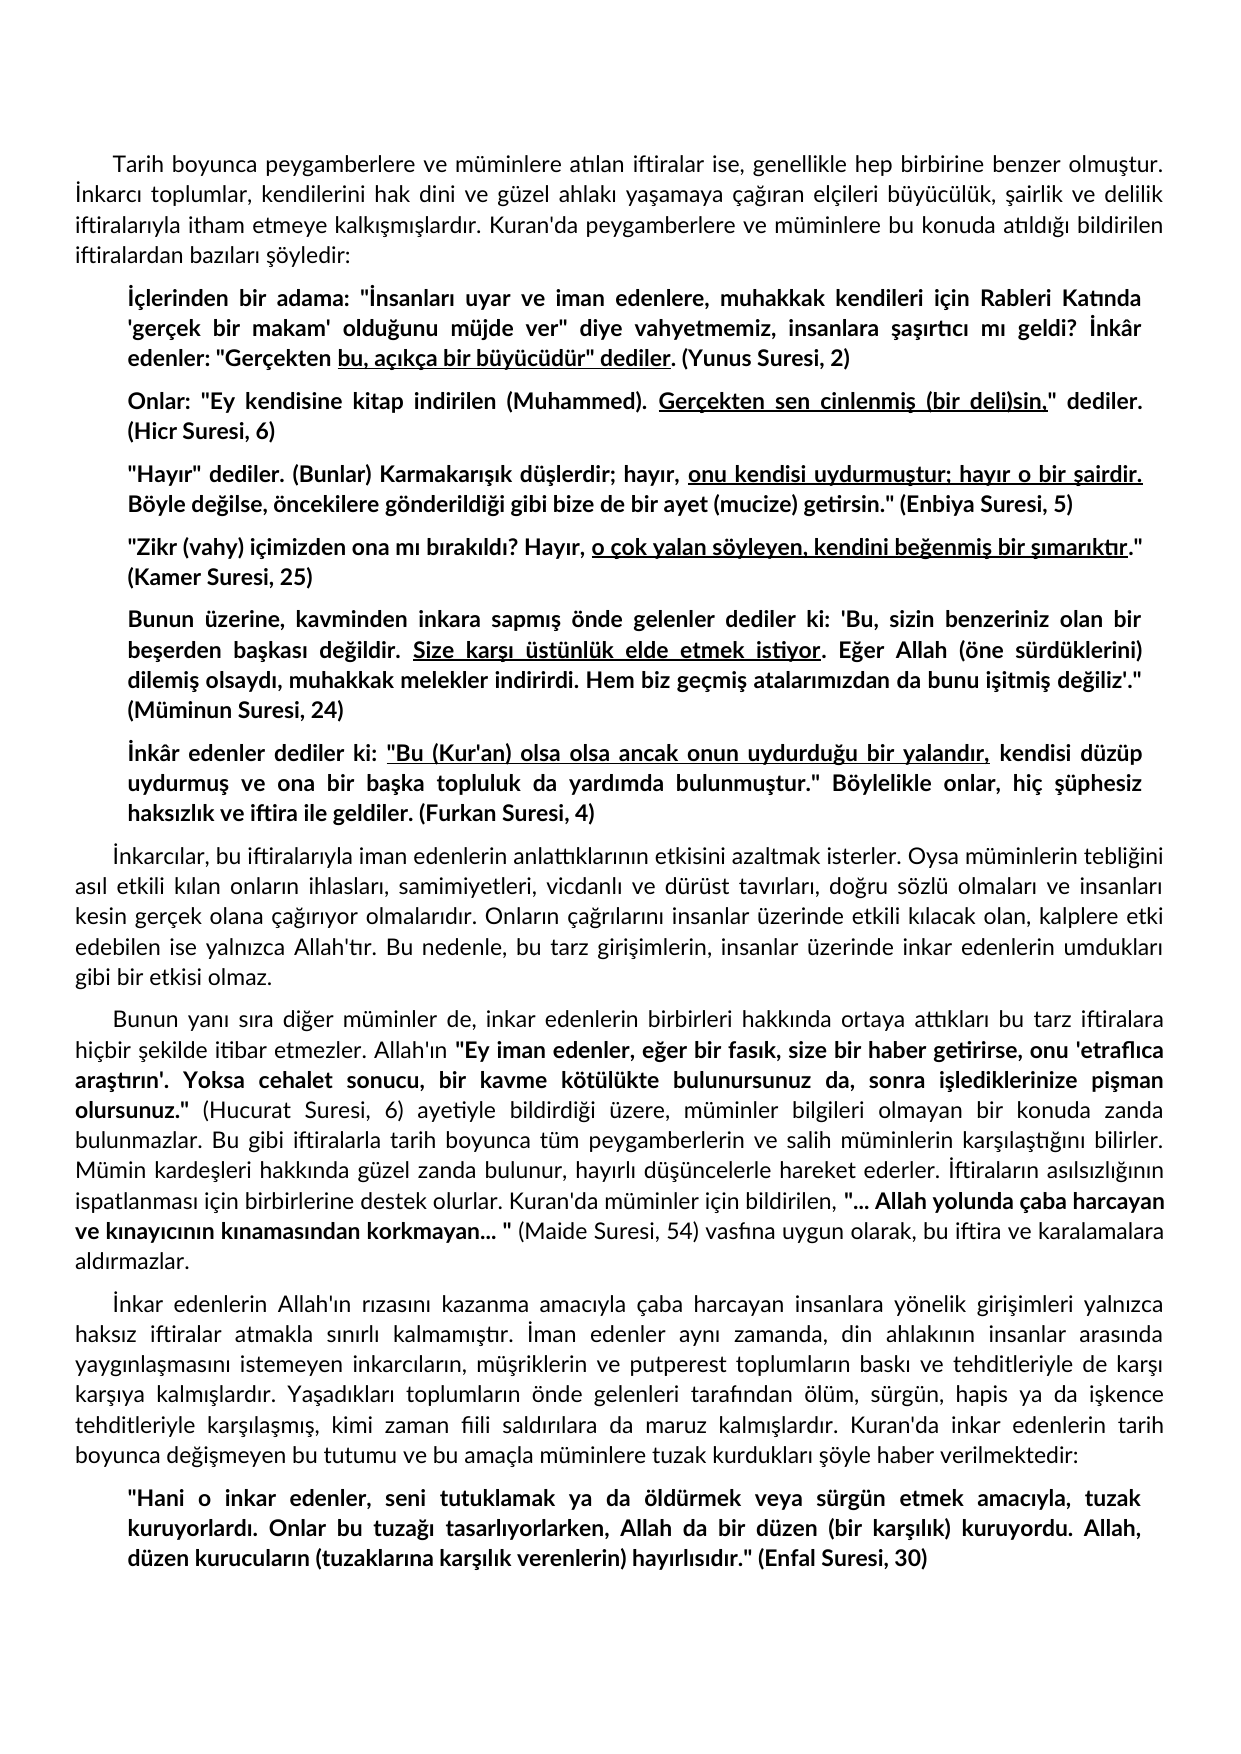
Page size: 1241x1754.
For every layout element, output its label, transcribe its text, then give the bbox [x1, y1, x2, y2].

text İnkarcılar, bu iftiralarıyla iman edenlerin anlattıklarının etkisini azaltmak isterler. Oysa müminlerin tebliğini asıl etkili kılan onların ihlasları, samimiyetleri, vicdanlı ve dürüst tavırları, doğru sözlü olmaları ve insanları kesin gerçek olana çağırıyor olmalarıdır. Onların çağrılarını insanlar üzerinde etkili kılacak olan, kalplere etki edebilen ise yalnızca Allah'tır. Bu nedenle, bu tarz girişimlerin, insanlar üzerinde inkar edenlerin umdukları gibi bir etkisi olmaz. [75, 842, 1165, 990]
text İnkâr edenler dediler ki: "Bu (Kur'an) olsa olsa ancak onun uydurduğu bir yalandır, kendisi düzüp uydurmuş ve ona bir başka topluluk da yardımda bulunmuştur." Böylelikle onlar, hiç şüphesiz haksızlık ve iftira ile geldiler. (Furkan Suresi, 4) [127, 738, 1143, 826]
text "Hani o inkar edenler, seni tutuklamak ya da öldürmek veya sürgün etmek amacıyla, tuzak kuruyorlardı. Onlar bu tuzağı tasarlıyorlarken, Allah da bir düzen (bir karşılık) kuruyordu. Allah, düzen kurucuların (tuzaklarına karşılık verenlerin) hayırlısıdır." (Enfal Suresi, 30) [127, 1483, 1143, 1571]
text "Hayır" dediler. (Bunlar) Karmakarışık düşlerdir; hayır, onu kendisi uydurmuştur; hayır o bir şairdir. Böyle değilse, öncekilere gönderildiği gibi bize de bir ayet (mucize) getirsin." (Enbiya Suresi, 5) [127, 459, 1143, 517]
text Onlar: "Ey kendisine kitap indirilen (Muhammed). Gerçekten sen cinlenmiş (bir deli)sin," dediler. (Hicr Suresi, 6) [127, 386, 1143, 444]
text İçlerinden bir adama: "İnsanları uyar ve iman edenlere, muhakkak kendileri için Rableri Katında 'gerçek bir makam' olduğunu müjde ver" diye vahyetmemiz, insanlara şaşırtıcı mı geldi? İnkâr edenler: "Gerçekten bu, açıkça bir büyücüdür" dediler. (Yunus Suresi, 2) [127, 283, 1143, 371]
text Bunun yanı sıra diğer müminler de, inkar edenlerin birbirleri hakkında ortaya attıkları bu tarz iftiralara hiçbir şekilde itibar etmezler. Allah'ın "Ey iman edenler, eğer bir fasık, size bir haber getirirse, onu 'etraflıca araştırın'. Yoksa cehalet sonucu, bir kavme kötülükte bulunursunuz da, sonra işlediklerinize pişman olursunuz." (Hucurat Suresi, 6) ayetiyle bildirdiği üzere, müminler bilgileri olmayan bir konuda zanda bulunmazlar. Bu gibi iftiralarla tarih boyunca tüm peygamberlerin ve salih müminlerin karşılaştığını bilirler. Mümin kardeşleri hakkında güzel zanda bulunur, hayırlı düşüncelerle hareket ederler. İftiraların asılsızlığının ispatlanması için birbirlerine destek olurlar. Kuran'da müminler için bildirilen, "... Allah yolunda çaba harcayan ve kınayıcının kınamasından korkmayan... " (Maide Suresi, 54) vasfına uygun olarak, bu iftira ve karalamalara aldırmazlar. [75, 1005, 1165, 1274]
text "Zikr (vahy) içimizden ona mı bırakıldı? Hayır, o çok yalan söyleyen, kendini beğenmiş bir şımarıktır." (Kamer Suresi, 25) [127, 532, 1143, 590]
text Tarih boyunca peygamberlere ve müminlere atılan iftiralar ise, genellikle hep birbirine benzer olmuştur. İnkarcı toplumlar, kendilerini hak dini ve güzel ahlakı yaşamaya çağıran elçileri büyücülük, şairlik ve delilik iftiralarıyla itham etmeye kalkışmışlardır. Kuran'da peygamberlere ve müminlere bu konuda atıldığı bildirilen iftiralardan bazıları şöyledir: [75, 150, 1165, 268]
text İnkar edenlerin Allah'ın rızasını kazanma amacıyla çaba harcayan insanlara yönelik girişimleri yalnızca haksız iftiralar atmakla sınırlı kalmamıştır. İman edenler aynı zamanda, din ahlakının insanlar arasında yaygınlaşmasını istemeyen inkarcıların, müşriklerin ve putperest toplumların baskı ve tehditleriyle de karşı karşıya kalmışlardır. Yaşadıkları toplumların önde gelenleri tarafından ölüm, sürgün, hapis ya da işkence tehditleriyle karşılaşmış, kimi zaman fiili saldırılara da maruz kalmışlardır. Kuran'da inkar edenlerin tarih boyunca değişmeyen bu tutumu ve bu amaçla müminlere tuzak kurdukları şöyle haber verilmektedir: [75, 1289, 1165, 1468]
text Bunun üzerine, kavminden inkara sapmış önde gelenler dediler ki: 'Bu, sizin benzeriniz olan bir beşerden başkası değildir. Size karşı üstünlük elde etmek istiyor. Eğer Allah (öne sürdüklerini) dilemiş olsaydı, muhakkak melekler indirirdi. Hem biz geçmiş atalarımızdan da bunu işitmiş değiliz'." (Müminun Suresi, 24) [127, 605, 1143, 723]
